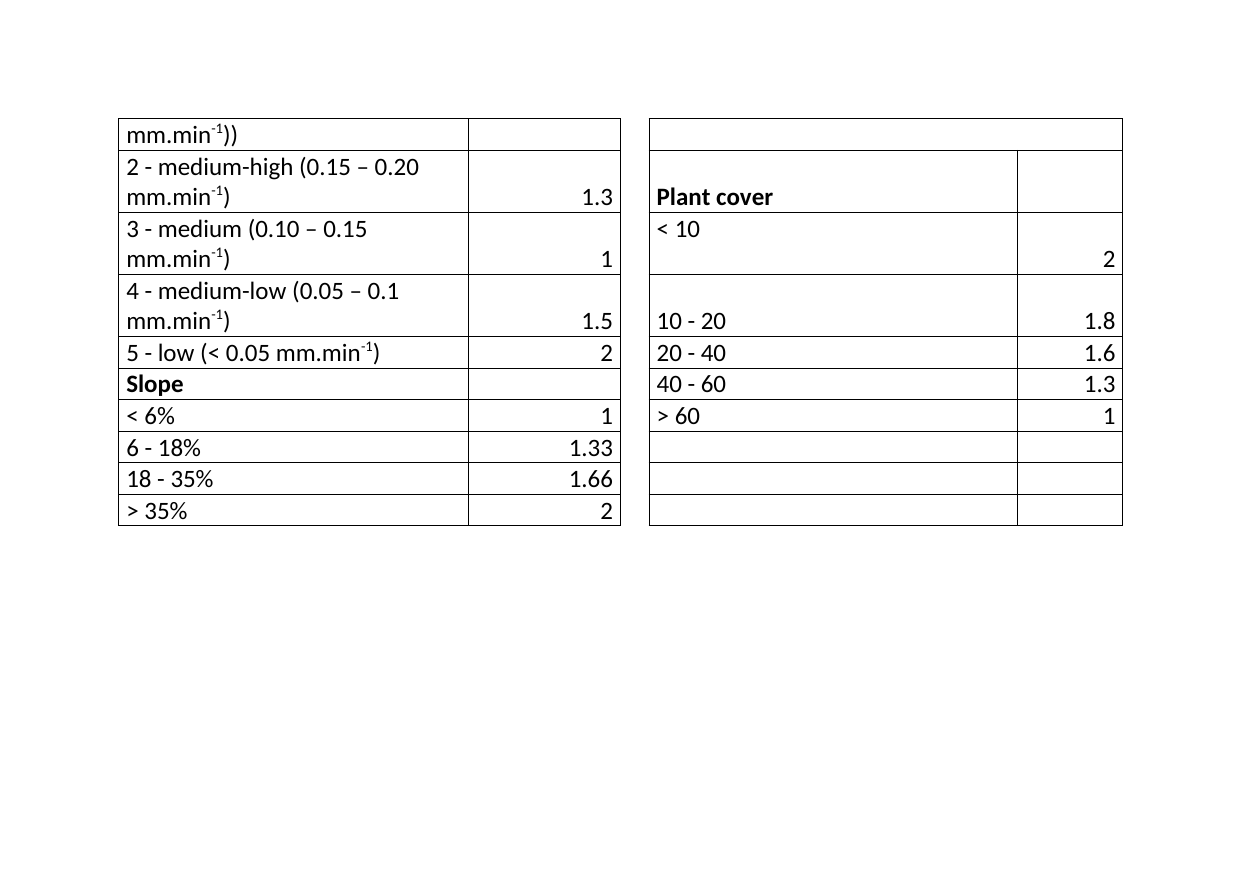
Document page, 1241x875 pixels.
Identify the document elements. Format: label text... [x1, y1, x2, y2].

table_cell [621, 462, 649, 494]
table_cell [469, 119, 620, 150]
table_cell [621, 274, 649, 336]
table_cell 4 - medium-low (0.05 – 0.1 mm.min-1) [119, 275, 468, 336]
table_cell [1018, 463, 1122, 494]
table_cell [1018, 432, 1122, 462]
table_cell [621, 399, 649, 431]
table_cell < 6% [119, 400, 468, 431]
table_cell Slope [119, 369, 468, 399]
table_cell > 35% [119, 495, 468, 525]
table_cell Vegetation quality [650, 119, 1122, 150]
table_cell 2 - medium-high (0.15 – 0.20 mm.min-1) [119, 151, 468, 212]
table_cell [650, 495, 1017, 525]
table_cell [1018, 151, 1122, 212]
table_cell [621, 118, 649, 150]
table_cell [621, 150, 649, 212]
table_cell [469, 369, 620, 399]
table_cell 2 [1018, 213, 1122, 274]
table_cell 10 - 20 [650, 275, 1017, 336]
table_cell 1.6 [1018, 337, 1122, 367]
table_cell 1 [469, 213, 620, 274]
table_cell 2 [469, 495, 620, 525]
table_cell 5 - low (< 0.05 mm.min-1) [119, 337, 468, 367]
table_cell > 60 [650, 400, 1017, 431]
table_cell 1.8 [1018, 275, 1122, 336]
table_cell 2 [469, 337, 620, 367]
table_cell 1.3 [469, 151, 620, 212]
table_cell [621, 212, 649, 274]
table_cell 1.33 [469, 432, 620, 462]
table_cell 40 - 60 [650, 369, 1017, 399]
table_cell 1.5 [469, 275, 620, 336]
table_cell mm.min-1)) [119, 119, 468, 150]
table_cell [621, 494, 649, 525]
table_cell < 10 [650, 213, 1017, 274]
table_cell 18 - 35% [119, 463, 468, 494]
table_cell 1.66 [469, 463, 620, 494]
table_cell [621, 368, 649, 399]
table_cell [1018, 495, 1122, 525]
table_cell [650, 432, 1017, 462]
table_cell 1.3 [1018, 369, 1122, 399]
table_cell [621, 431, 649, 462]
table_cell 1 [1018, 400, 1122, 431]
table_cell 3 - medium (0.10 – 0.15 mm.min-1) [119, 213, 468, 274]
table_cell 20 - 40 [650, 337, 1017, 367]
table_cell [621, 336, 649, 367]
table_cell Plant cover [650, 151, 1017, 212]
table_cell 1 [469, 400, 620, 431]
table_cell 6 - 18% [119, 432, 468, 462]
table_cell [650, 463, 1017, 494]
